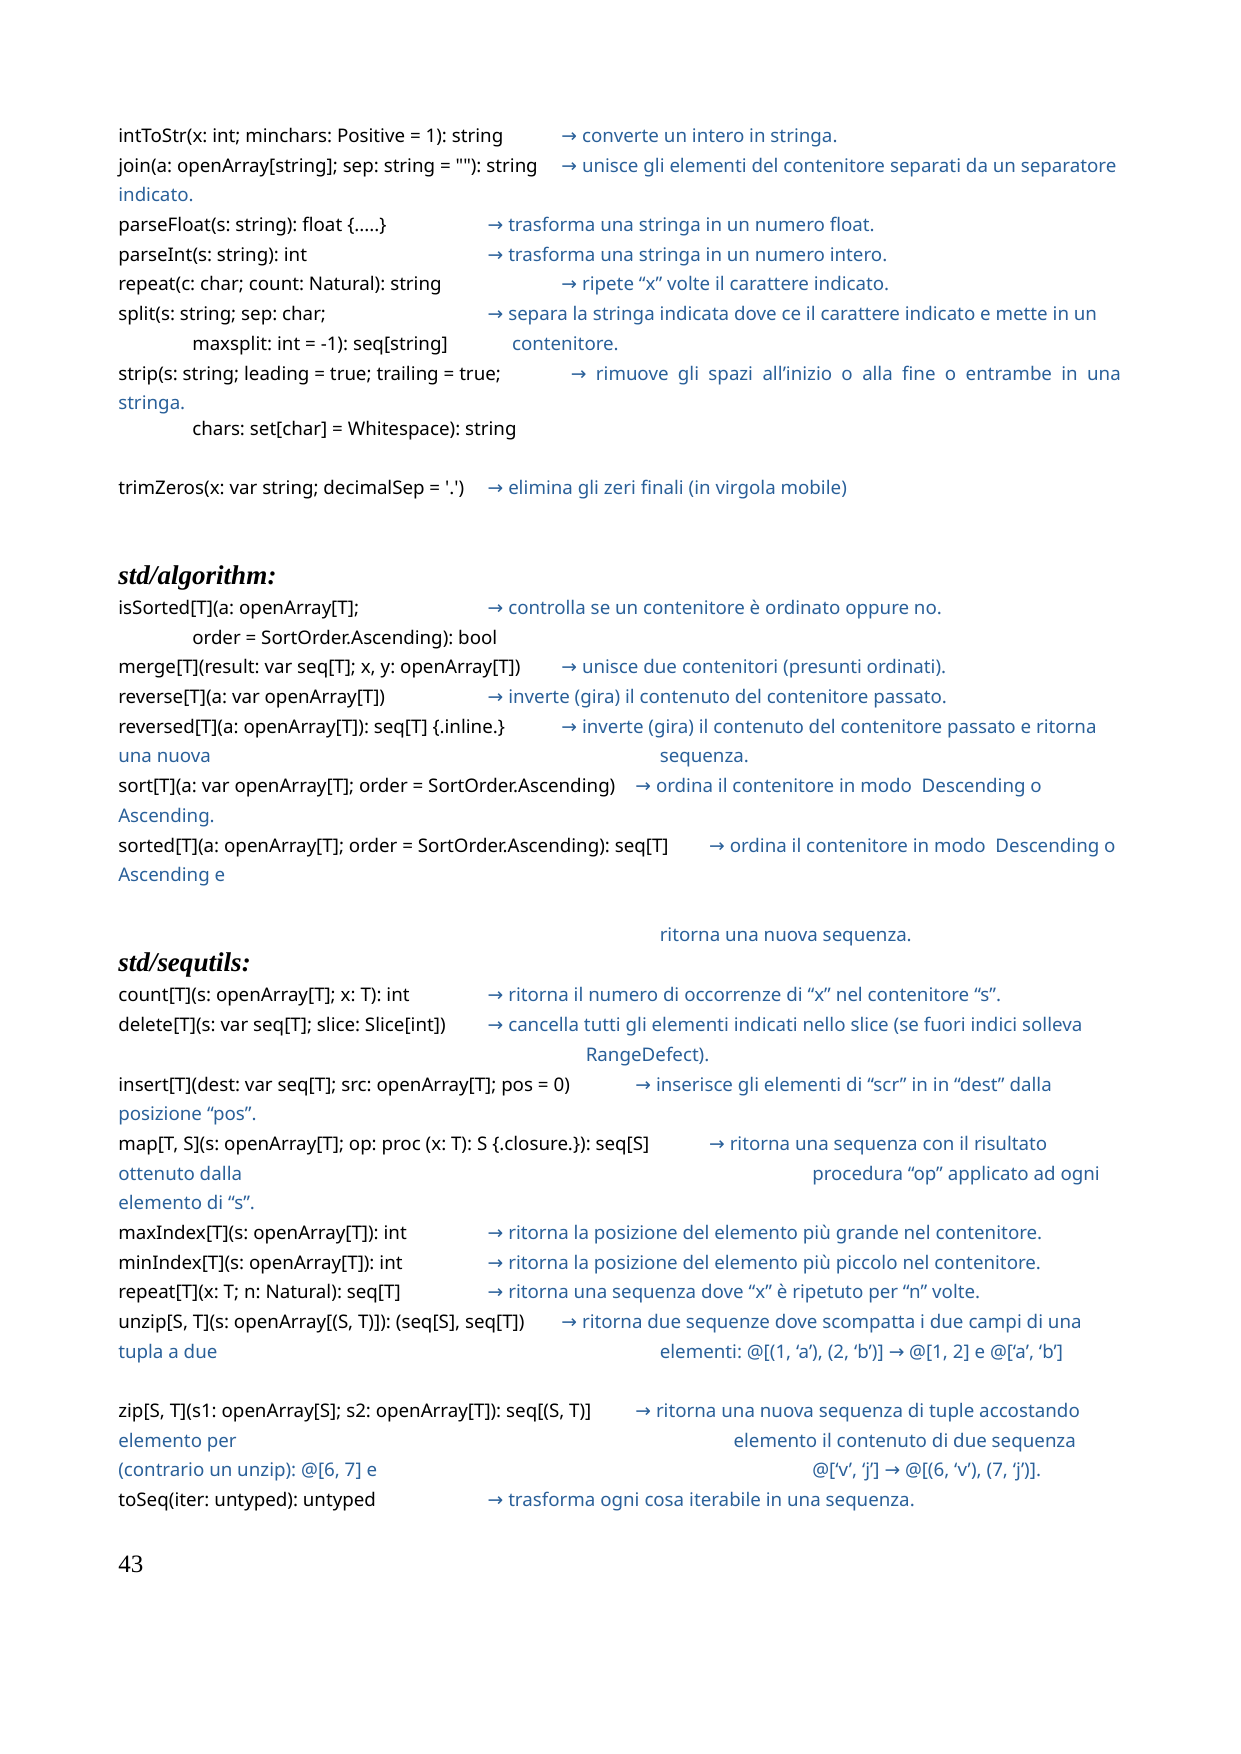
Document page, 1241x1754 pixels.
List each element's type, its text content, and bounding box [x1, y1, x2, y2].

text intToStr(x: int; minchars: Positive = 1): string → converte un intero in stringa. [118, 118, 1122, 148]
text std/algorithm: [118, 559, 1122, 590]
text order = SortOrder.Ascending): bool [118, 620, 1122, 649]
text trimZeros(x: var string; decimalSep = '.') → elimina gli zeri finali (in virgola mobile) [118, 470, 1122, 500]
text strip(s: string; leading = true; trailing = true; → rimuove gli spazi all’inizio o alla fine o entrambe in una stringa. [118, 356, 1122, 415]
text repeat(c: char; count: Natural): string → ripete “x” volte il carattere indicato. [118, 267, 1122, 296]
text reverse[T](a: var openArray[T]) → inverte (gira) il contenuto del contenitore passato. [118, 679, 1122, 709]
text ritorna una nuova sequenza. [118, 917, 1122, 946]
text std/sequtils: [118, 946, 1122, 978]
text parseFloat(s: string): float {.....} → trasforma una stringa in un numero float. [118, 207, 1122, 237]
text chars: set[char] = Whitespace): string [118, 415, 1122, 441]
text isSorted[T](a: openArray[T]; → controlla se un contenitore è ordinato oppure no. [118, 590, 1122, 620]
text split(s: string; sep: char; → separa la stringa indicata dove ce il carattere indicato e mette in un [118, 296, 1122, 326]
text sorted[T](a: openArray[T]; order = SortOrder.Ascending): seq[T] → ordina il contenitore in modo Descending o Ascending e [118, 828, 1122, 887]
text parseInt(s: string): int → trasforma una stringa in un numero intero. [118, 237, 1122, 267]
text maxIndex[T](s: openArray[T]): int → ritorna la posizione del elemento più grande nel contenitore. [118, 1215, 1122, 1245]
text maxsplit: int = -1): seq[string] contenitore. [118, 326, 1122, 356]
text sort[T](a: var openArray[T]; order = SortOrder.Ascending) → ordina il contenitore in modo Descending o Ascending. [118, 768, 1122, 828]
text reversed[T](a: openArray[T]): seq[T] {.inline.} → inverte (gira) il contenuto del contenitore passato e ritorna una nuova sequenza. [118, 709, 1122, 768]
text map[T, S](s: openArray[T]; op: proc (x: T): S {.closure.}): seq[S] → ritorna una sequenza con il risultato ottenuto dalla procedura “op” applicato ad ogni elemento di “s”. [118, 1126, 1122, 1215]
text merge[T](result: var seq[T]; x, y: openArray[T]) → unisce due contenitori (presunti ordinati). [118, 649, 1122, 679]
text delete[T](s: var seq[T]; slice: Slice[int]) → cancella tutti gli elementi indicati nello slice (se fuori indici solleva RangeDefect). [118, 1007, 1122, 1067]
text join(a: openArray[string]; sep: string = ""): string → unisce gli elementi del contenitore separati da un separatore indicato. [118, 148, 1122, 207]
text repeat[T](x: T; n: Natural): seq[T] → ritorna una sequenza dove “x” è ripetuto per “n” volte. [118, 1274, 1122, 1304]
text unzip[S, T](s: openArray[(S, T)]): (seq[S], seq[T]) → ritorna due sequenze dove scompatta i due campi di una tupla a due elementi: @[(1, ‘a’), (2, ‘b’)] → @[1, 2] e @[‘a’, ‘b’] [118, 1304, 1122, 1363]
text toSeq(iter: untyped): untyped → trasforma ogni cosa iterabile in una sequenza. [118, 1482, 1122, 1512]
text zip[S, T](s1: openArray[S]; s2: openArray[T]): seq[(S, T)] → ritorna una nuova sequenza di tuple accostando elemento per elemento il contenuto di due sequenza (contrario un unzip): @[6, 7] e @[‘v’, ‘j’] → @[(6, ‘v’), (7, ‘j’)]. [118, 1393, 1122, 1482]
text minIndex[T](s: openArray[T]): int → ritorna la posizione del elemento più piccolo nel contenitore. [118, 1245, 1122, 1274]
text insert[T](dest: var seq[T]; src: openArray[T]; pos = 0) → inserisce gli elementi di “scr” in in “dest” dalla posizione “pos”. [118, 1067, 1122, 1126]
text count[T](s: openArray[T]; x: T): int → ritorna il numero di occorrenze di “x” nel contenitore “s”. [118, 978, 1122, 1007]
